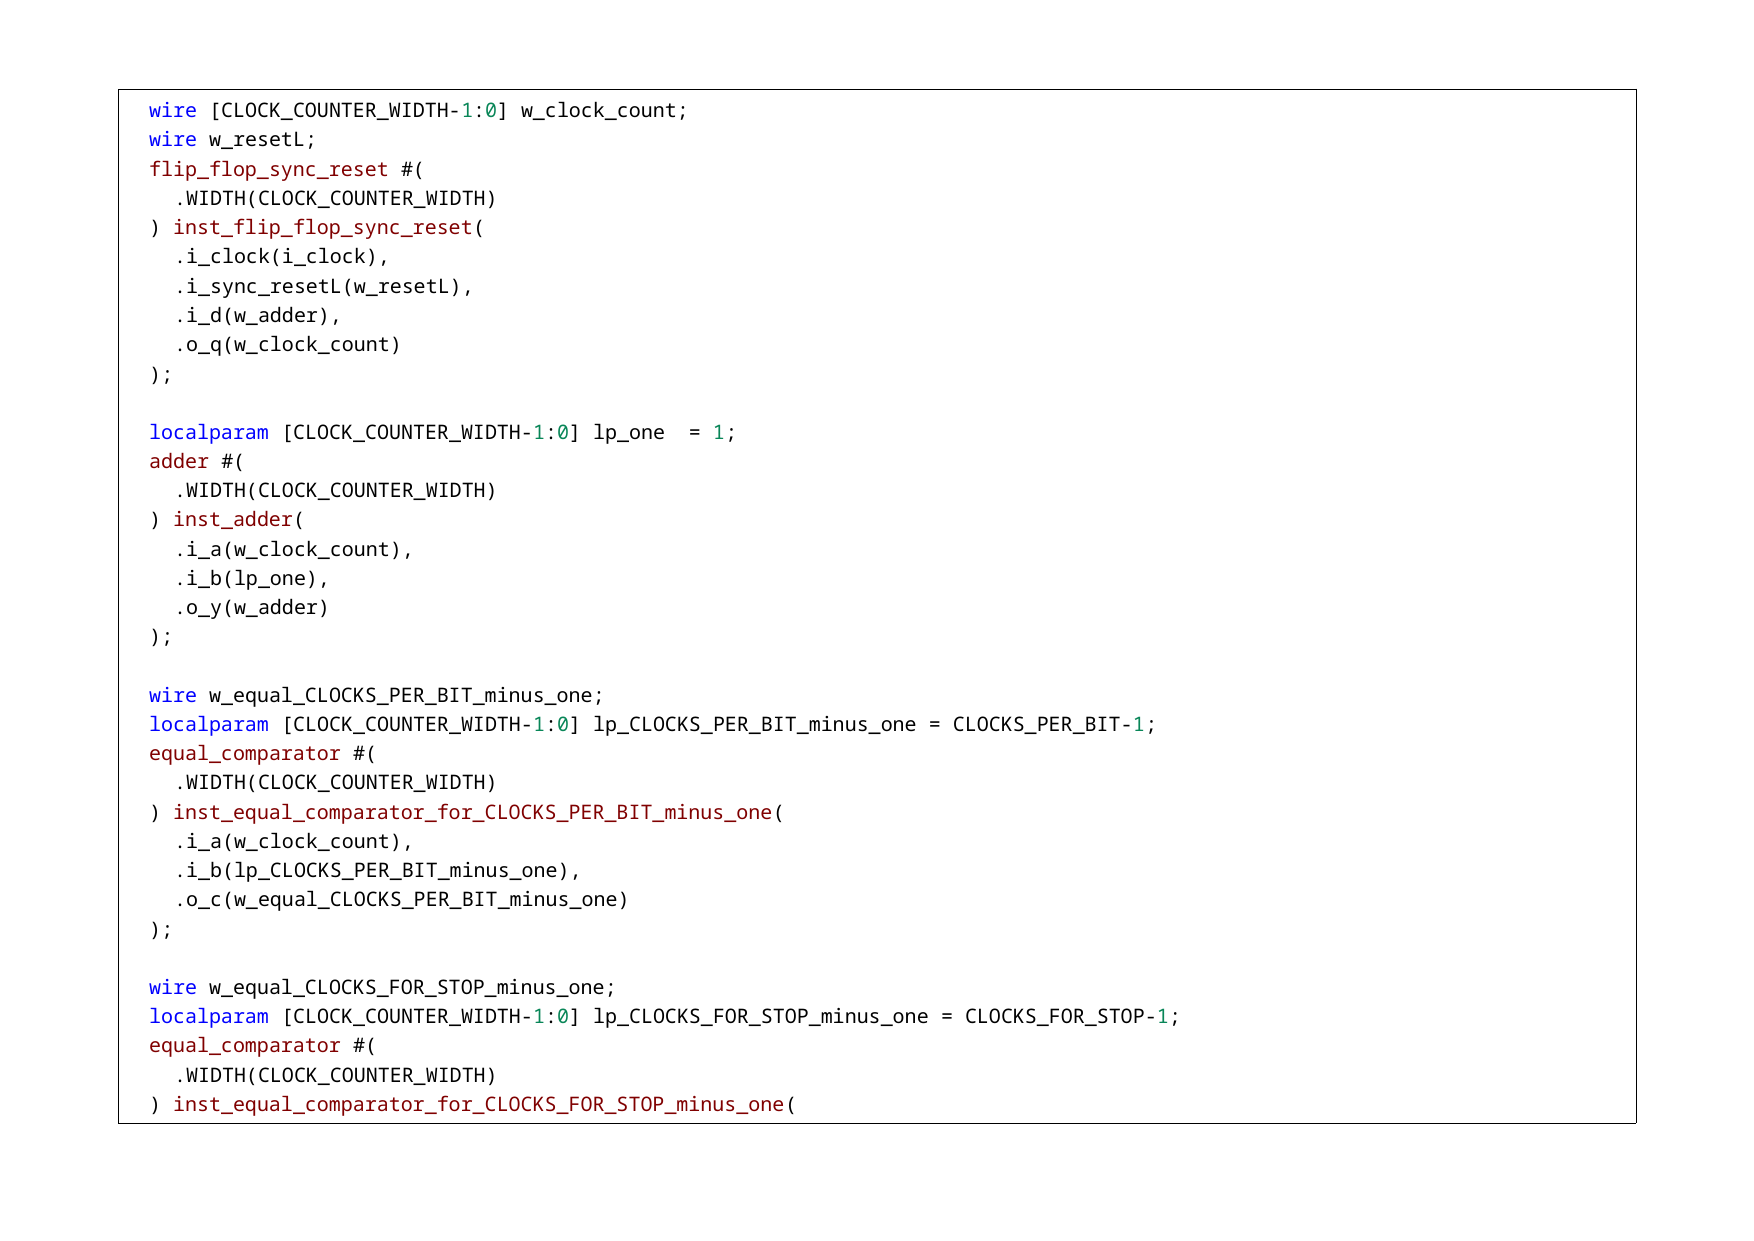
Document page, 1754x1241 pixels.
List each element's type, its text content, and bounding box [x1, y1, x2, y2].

table_cell wire [CLOCK_COUNTER_WIDTH-1:0] w_clock_count; wire w_resetL; flip_flop_sync_reset #( .WIDTH(CLOCK_COUNTER_WIDTH) ) inst_flip_flop_sync_reset( .i_clock(i_clock), .i_sync_resetL(w_resetL), .i_d(w_adder), .o_q(w_clock_count) ); localparam [CLOCK_COUNTER_WIDTH-1:0] lp_one = 1; adder #( .WIDTH(CLOCK_COUNTER_WIDTH) ) inst_adder( .i_a(w_clock_count), .i_b(lp_one), .o_y(w_adder) ); wire w_equal_CLOCKS_PER_BIT_minus_one; localparam [CLOCK_COUNTER_WIDTH-1:0] lp_CLOCKS_PER_BIT_minus_one = CLOCKS_PER_BIT-1; equal_comparator #( .WIDTH(CLOCK_COUNTER_WIDTH) ) inst_equal_comparator_for_CLOCKS_PER_BIT_minus_one( .i_a(w_clock_count), .i_b(lp_CLOCKS_PER_BIT_minus_one), .o_c(w_equal_CLOCKS_PER_BIT_minus_one) ); wire w_equal_CLOCKS_FOR_STOP_minus_one; localparam [CLOCK_COUNTER_WIDTH-1:0] lp_CLOCKS_FOR_STOP_minus_one = CLOCKS_FOR_STOP-1; equal_comparator #( .WIDTH(CLOCK_COUNTER_WIDTH) ) inst_equal_comparator_for_CLOCKS_FOR_STOP_minus_one( [119, 90, 1636, 1123]
